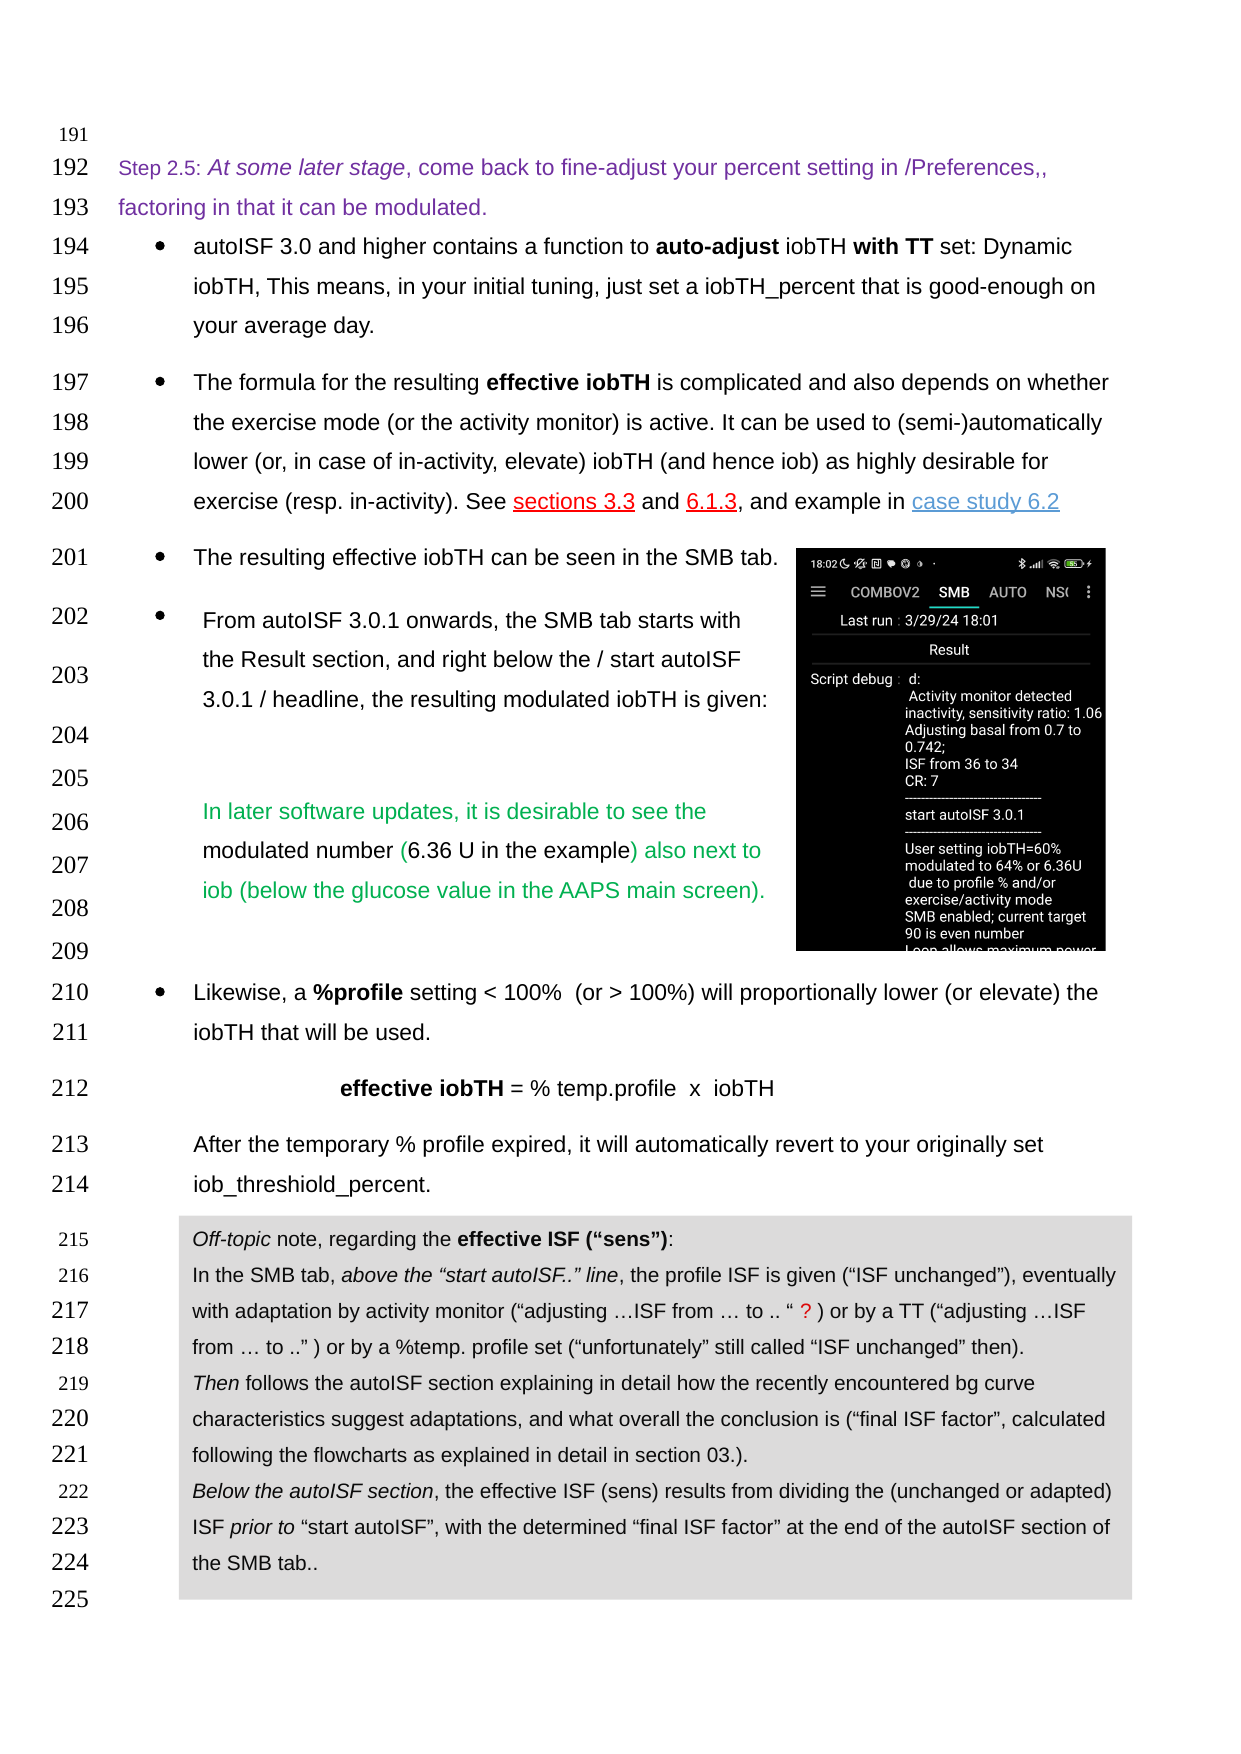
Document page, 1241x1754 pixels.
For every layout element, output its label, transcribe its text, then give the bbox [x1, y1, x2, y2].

list The formula for the resulting effective iobTH is complicated and also depends on whether the exercise mode (or the activity monitor) is active. It can be used to (semi-)automatically lower (or, in case of in-activity, elevate) iobTH (and hence iob) as highly desirable for exercise (resp. in-activity). See sections 3.3 and 6.1.3, and example in case study 6.2 [156, 369, 1122, 514]
list autoISF 3.0 and higher contains a function to auto-adjust iobTH with TT set: Dynamic iobTH, This means, in your initial tuning, just set a iobTH_percent that is good-enough on your average day. [156, 233, 1122, 339]
list After the temporary % profile expired, it will automatically revert to your originally set iob_threshiold_percent. [193, 1131, 1122, 1197]
list Likewise, a %profile setting < 100% (or > 100%) will proportionally lower (or elevate) the iobTH that will be used. [156, 979, 1122, 1045]
list The resulting effective iobTH can be seen in the SMB tab. [156, 544, 781, 571]
list effective iobTH = % temp.profile x iobTH [193, 1075, 1122, 1102]
list [781, 541, 1121, 957]
list [187, 599, 788, 923]
list In later software updates, it is desirable to see the modulated number (6.36 U in the example) also next to iob (below the glucose value in the AAPS main screen). [202, 798, 773, 903]
text Step 2.5: At some later stage, come back to fine-adjust your percent setting in /Preferences,, factoring in that it can be modulated. [118, 154, 1122, 220]
list From autoISF 3.0.1 onwards, the SMB tab starts with the Result section, and right below the / start autoISF 3.0.1 / headline, the resulting modulated iobTH is given: [202, 607, 773, 712]
